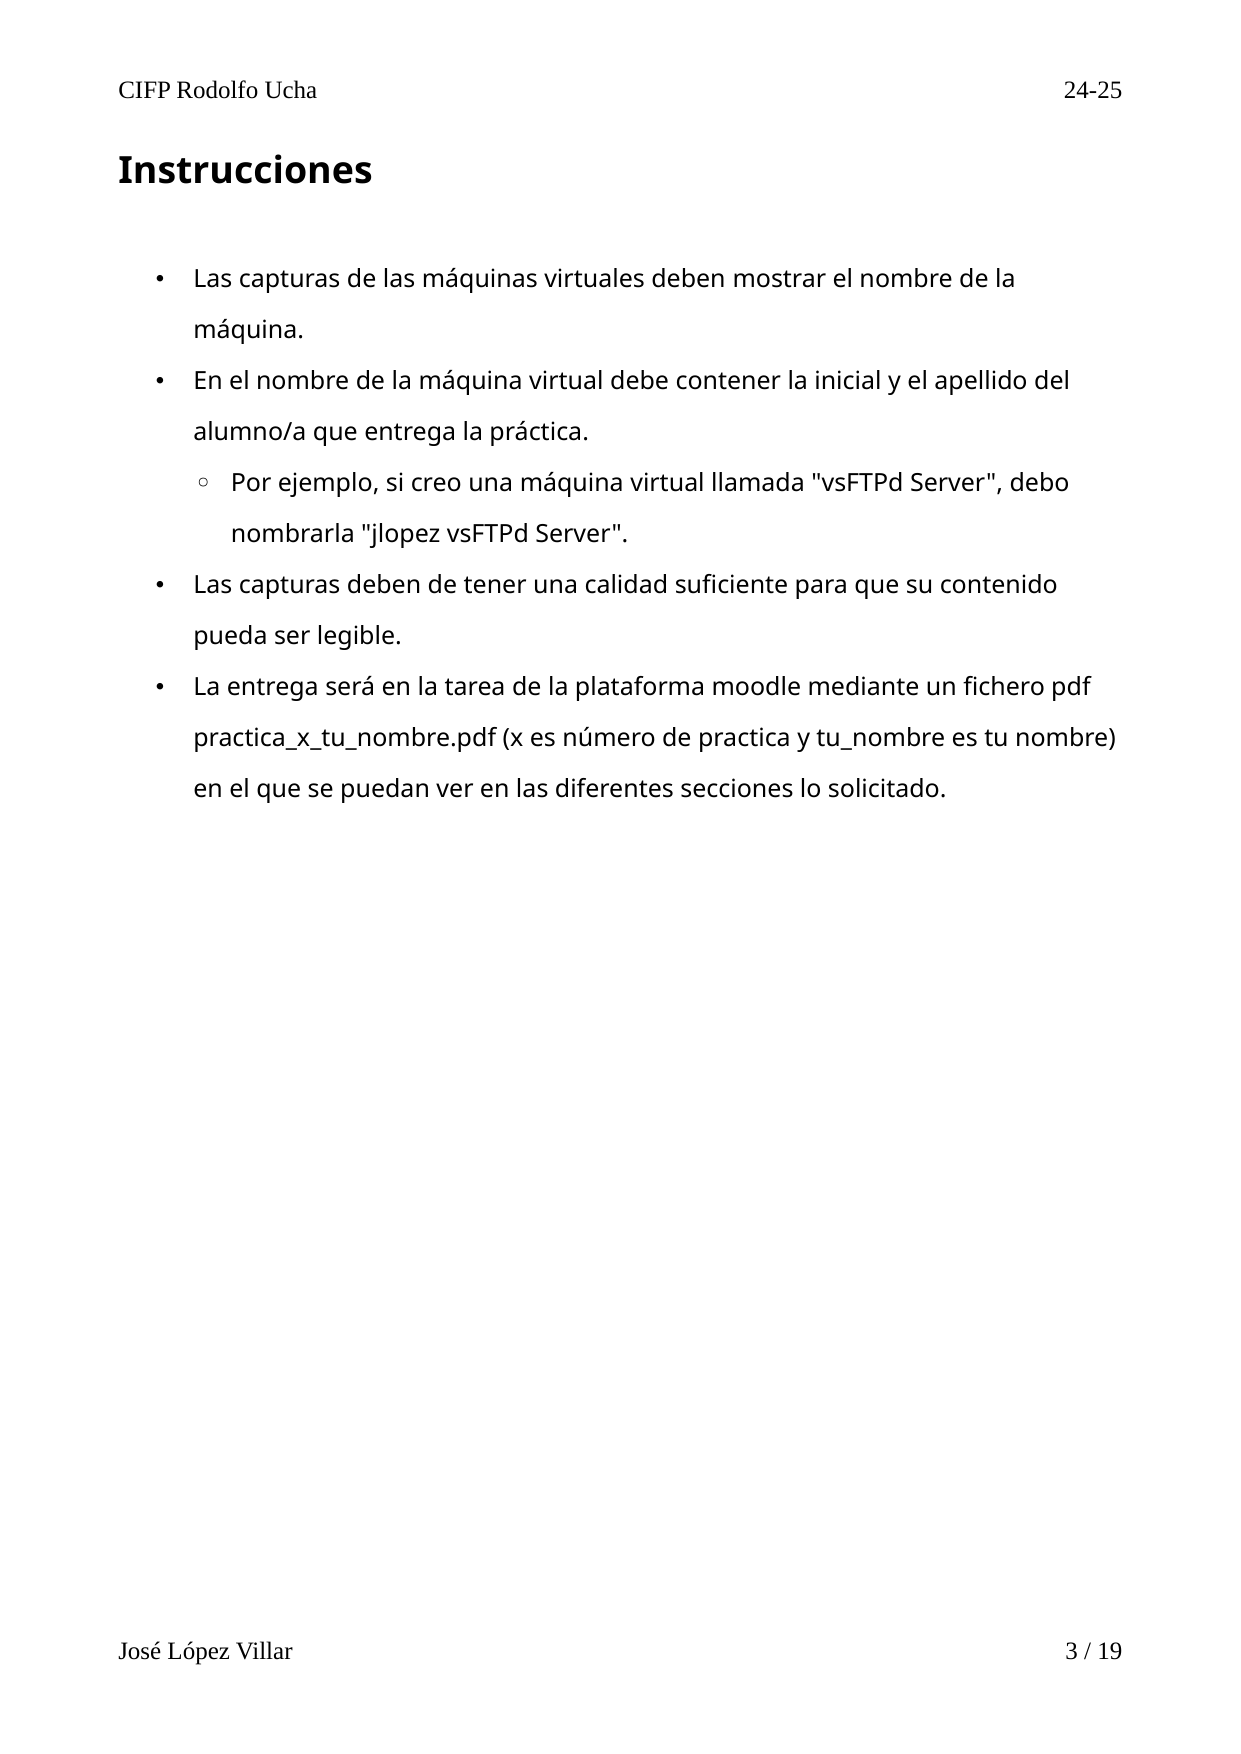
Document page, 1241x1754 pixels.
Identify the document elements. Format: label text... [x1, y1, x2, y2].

list La entrega será en la tarea de la plataforma moodle mediante un fichero pdf practica_x_tu_nombre.pdf (x es número de practica y tu_nombre es tu nombre) en el que se puedan ver en las diferentes secciones lo solicitado. [156, 669, 1122, 877]
subtitle Instrucciones [118, 143, 1122, 194]
list Por ejemplo, si creo una máquina virtual llamada "vsFTPd Server", debo nombrarla "jlopez vsFTPd Server". [193, 464, 1122, 550]
list Las capturas de las máquinas virtuales deben mostrar el nombre de la máquina. [156, 260, 1122, 346]
list Las capturas deben de tener una calidad suficiente para que su contenido pueda ser legible. [156, 567, 1122, 652]
list En el nombre de la máquina virtual debe contener la inicial y el apellido del alumno/a que entrega la práctica. [156, 362, 1122, 448]
